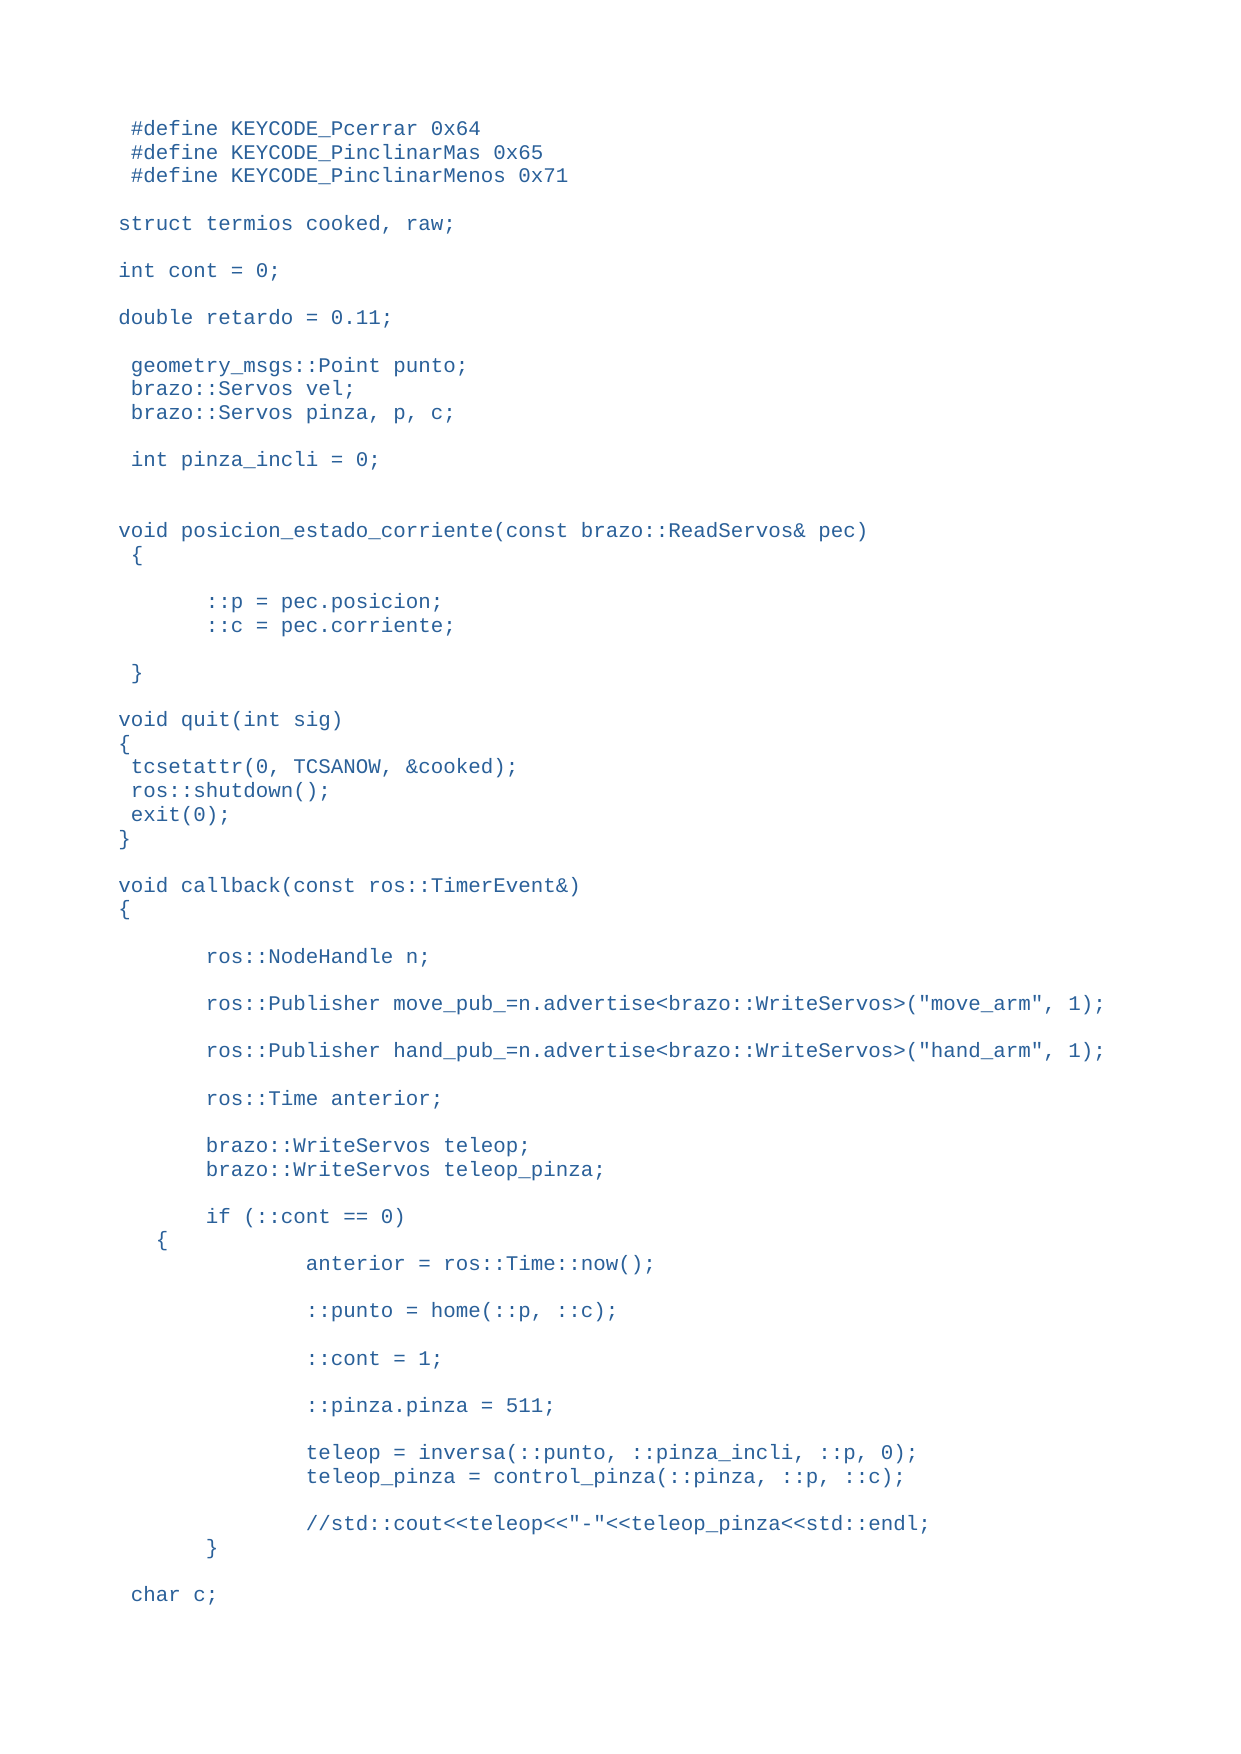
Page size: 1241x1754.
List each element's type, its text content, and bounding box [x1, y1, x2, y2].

text void posicion_estado_corriente(const brazo::ReadServos& pec) [118, 520, 1122, 544]
text teleop_pinza = control_pinza(::pinza, ::p, ::c); [118, 1466, 1122, 1489]
text brazo::WriteServos teleop_pinza; [118, 1158, 1122, 1182]
text void callback(const ros::TimerEvent&) [118, 875, 1122, 898]
text teleop = inversa(::punto, ::pinza_incli, ::p, 0); [118, 1442, 1122, 1466]
text ::pinza.pinza = 511; [118, 1395, 1122, 1419]
text ros::NodeHandle n; [118, 946, 1122, 969]
text } [118, 662, 1122, 686]
text char c; [118, 1584, 1122, 1608]
text //std::cout<<teleop<<"-"<<teleop_pinza<<std::endl; [118, 1513, 1122, 1537]
text { [118, 1229, 1122, 1253]
text { [118, 733, 1122, 757]
text void quit(int sig) [118, 709, 1122, 733]
text int cont = 0; [118, 260, 1122, 284]
text #define KEYCODE_PinclinarMenos 0x71 [118, 165, 1122, 189]
text geometry_msgs::Point punto; [118, 354, 1122, 378]
text ros::Publisher move_pub_=n.advertise<brazo::WriteServos>("move_arm", 1); [118, 993, 1122, 1017]
text struct termios cooked, raw; [118, 213, 1122, 236]
text tcsetattr(0, TCSANOW, &cooked); [118, 757, 1122, 780]
text double retardo = 0.11; [118, 307, 1122, 331]
text ::cont = 1; [118, 1348, 1122, 1371]
text if (::cont == 0) [118, 1206, 1122, 1229]
text #define KEYCODE_Pcerrar 0x64 [118, 118, 1122, 142]
text brazo::Servos vel; [118, 378, 1122, 402]
text #define KEYCODE_PinclinarMas 0x65 [118, 142, 1122, 165]
text ::punto = home(::p, ::c); [118, 1300, 1122, 1324]
text ros::Publisher hand_pub_=n.advertise<brazo::WriteServos>("hand_arm", 1); [118, 1040, 1122, 1064]
text brazo::WriteServos teleop; [118, 1135, 1122, 1158]
text ros::Time anterior; [118, 1088, 1122, 1111]
text } [118, 827, 1122, 851]
text } [118, 1537, 1122, 1561]
text { [118, 898, 1122, 922]
text ros::shutdown(); [118, 780, 1122, 804]
text int pinza_incli = 0; [118, 449, 1122, 473]
text ::p = pec.posicion; [118, 591, 1122, 615]
text brazo::Servos pinza, p, c; [118, 402, 1122, 426]
text { [118, 544, 1122, 567]
text ::c = pec.corriente; [118, 615, 1122, 638]
text exit(0); [118, 804, 1122, 827]
text anterior = ros::Time::now(); [118, 1253, 1122, 1277]
